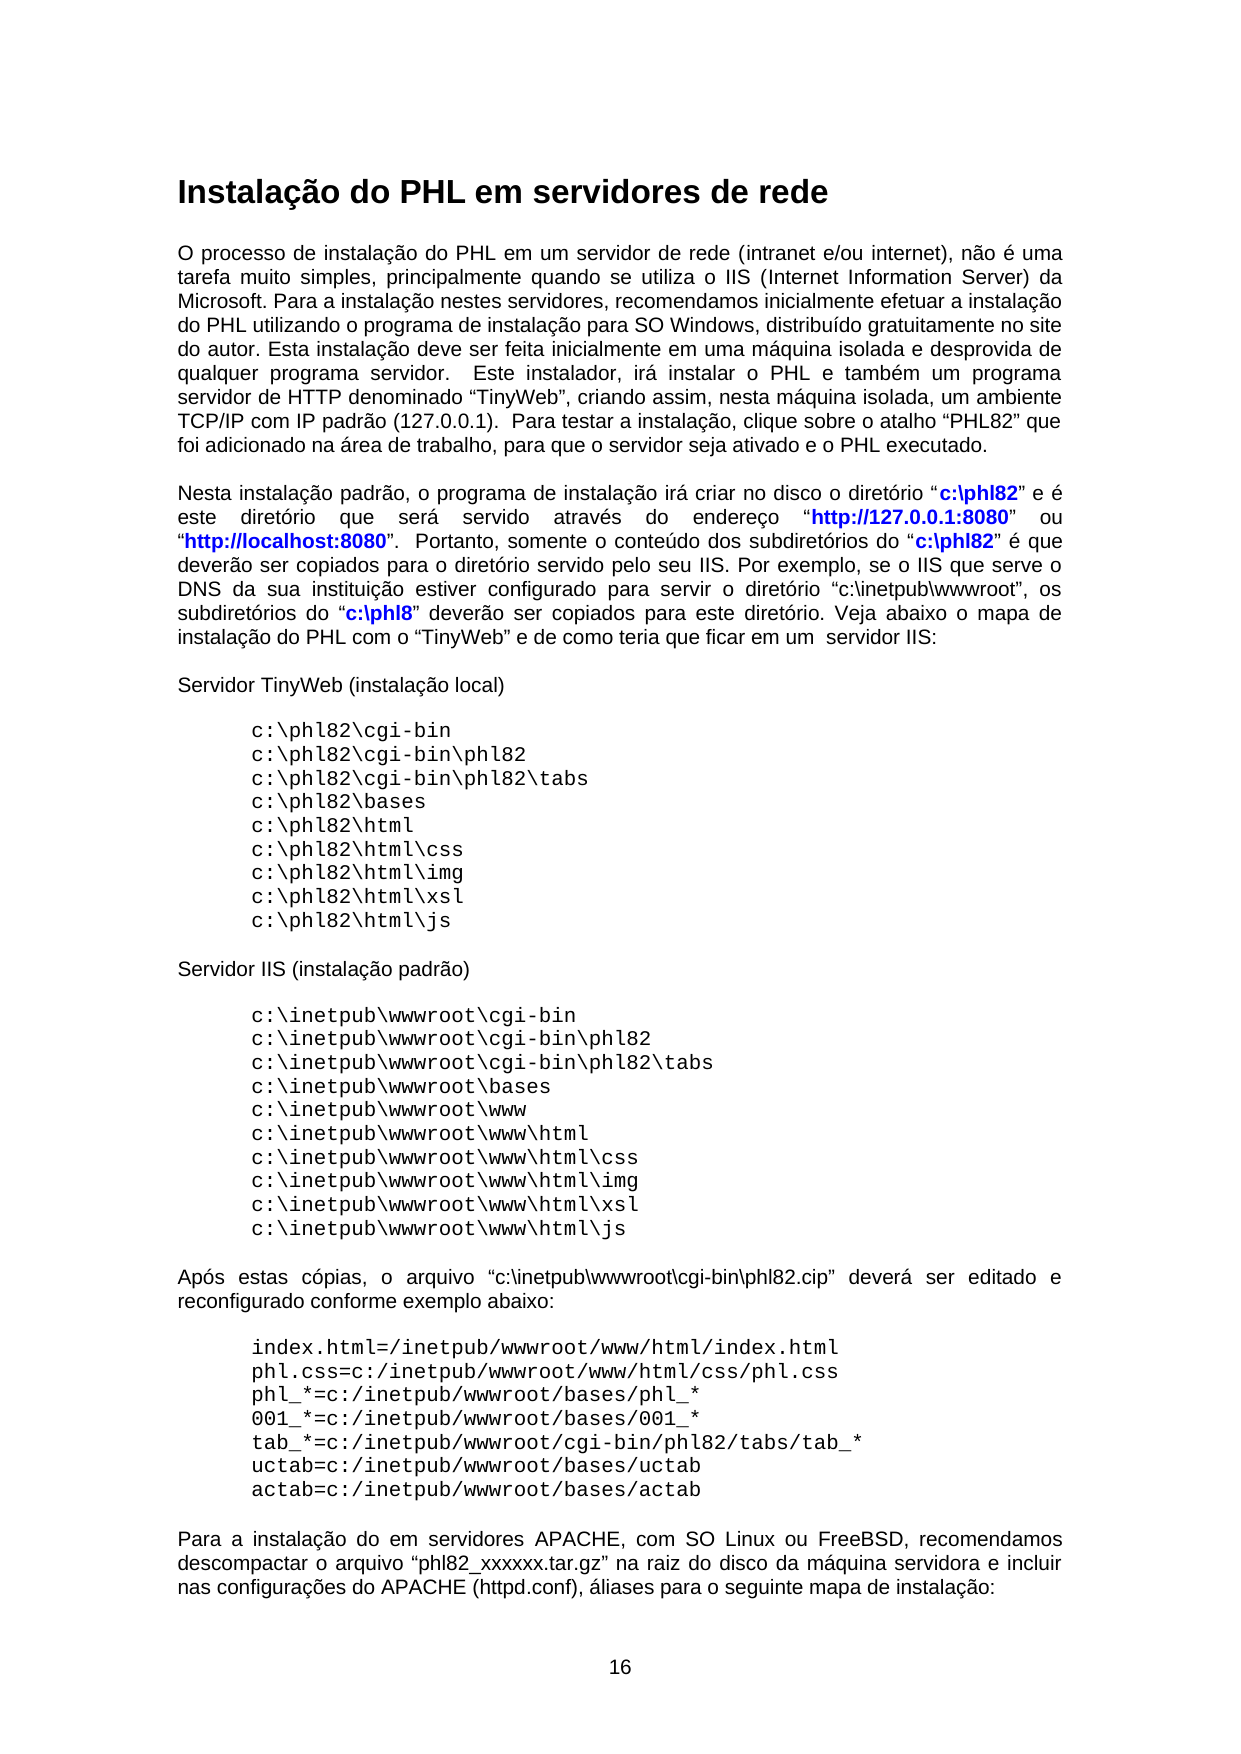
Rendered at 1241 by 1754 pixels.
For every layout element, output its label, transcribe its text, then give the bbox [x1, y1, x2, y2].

text c:\inetpub\wwwroot\www\html\js [251, 1218, 1063, 1241]
text c:\inetpub\wwwroot\www\html [251, 1123, 1063, 1147]
text c:\inetpub\wwwroot\www\html\xsl [251, 1194, 1063, 1218]
text Nesta instalação padrão, o programa de instalação irá criar no disco o diretório “c:\phl82” e é este diretório que será servido através do endereço “http://127.0.0.1:8080” ou “http://localhost:8080”. Portanto, somente o conteúdo dos subdiretórios do “c:\phl82” é que deverão ser copiados para o diretório servido pelo seu IIS. Por exemplo, se o IIS que serve o DNS da sua instituição estiver configurado para servir o diretório “c:\inetpub\wwwroot”, os subdiretórios do “c:\phl8” deverão ser copiados para este diretório. Veja abaixo o mapa de instalação do PHL com o “TinyWeb” e de como teria que ficar em um servidor IIS: [177, 481, 1063, 648]
text c:\phl82\html\js [251, 909, 1063, 933]
text c:\phl82\html\xsl [251, 886, 1063, 909]
text O processo de instalação do PHL em um servidor de rede (intranet e/ou internet), não é uma tarefa muito simples, principalmente quando se utiliza o IIS (Internet Information Server) da Microsoft. Para a instalação nestes servidores, recomendamos inicialmente efetuar a instalação do PHL utilizando o programa de instalação para SO Windows, distribuído gratuitamente no site do autor. Esta instalação deve ser feita inicialmente em uma máquina isolada e desprovida de qualquer programa servidor. Este instalador, irá instalar o PHL e também um programa servidor de HTTP denominado “TinyWeb”, criando assim, nesta máquina isolada, um ambiente TCP/IP com IP padrão (127.0.0.1). Para testar a instalação, clique sobre o atalho “PHL82” que foi adicionado na área de trabalho, para que o servidor seja ativado e o PHL executado. [177, 241, 1063, 457]
text c:\phl82\html\img [251, 862, 1063, 886]
text c:\phl82\cgi-bin\phl82\tabs [251, 768, 1063, 791]
text c:\inetpub\wwwroot\cgi-bin\phl82\tabs [251, 1052, 1063, 1076]
text 001_*=c:/inetpub/wwwroot/bases/001_* [251, 1408, 1063, 1432]
text c:\inetpub\wwwroot\bases [251, 1076, 1063, 1099]
text Após estas cópias, o arquivo “c:\inetpub\wwwroot\cgi-bin\phl82.cip” deverá ser editado e reconfigurado conforme exemplo abaixo: [177, 1265, 1063, 1313]
text Servidor TinyWeb (instalação local) [177, 672, 1063, 696]
text Servidor IIS (instalação padrão) [177, 957, 1063, 981]
text Para a instalação do em servidores APACHE, com SO Linux ou FreeBSD, recomendamos descompactar o arquivo “phl82_xxxxxx.tar.gz” na raiz do disco da máquina servidora e incluir nas configurações do APACHE (httpd.conf), áliases para o seguinte mapa de instalação: [177, 1527, 1063, 1598]
text c:\phl82\cgi-bin [251, 720, 1063, 744]
text c:\inetpub\wwwroot\www\html\img [251, 1170, 1063, 1194]
subtitle Instalação do PHL em servidores de rede [177, 173, 1063, 211]
text actab=c:/inetpub/wwwroot/bases/actab [251, 1479, 1063, 1503]
text c:\phl82\html\css [251, 839, 1063, 862]
text phl_*=c:/inetpub/wwwroot/bases/phl_* [251, 1384, 1063, 1408]
text c:\phl82\cgi-bin\phl82 [251, 744, 1063, 768]
text phl.css=c:/inetpub/wwwroot/www/html/css/phl.css [251, 1361, 1063, 1384]
text c:\phl82\bases [251, 791, 1063, 815]
text c:\inetpub\wwwroot\www [251, 1099, 1063, 1123]
text c:\inetpub\wwwroot\www\html\css [251, 1147, 1063, 1170]
text c:\inetpub\wwwroot\cgi-bin [251, 1005, 1063, 1028]
text c:\phl82\html [251, 815, 1063, 839]
text uctab=c:/inetpub/wwwroot/bases/uctab [251, 1455, 1063, 1479]
text tab_*=c:/inetpub/wwwroot/cgi-bin/phl82/tabs/tab_* [251, 1432, 1063, 1455]
text c:\inetpub\wwwroot\cgi-bin\phl82 [251, 1028, 1063, 1052]
text index.html=/inetpub/wwwroot/www/html/index.html [251, 1337, 1063, 1361]
